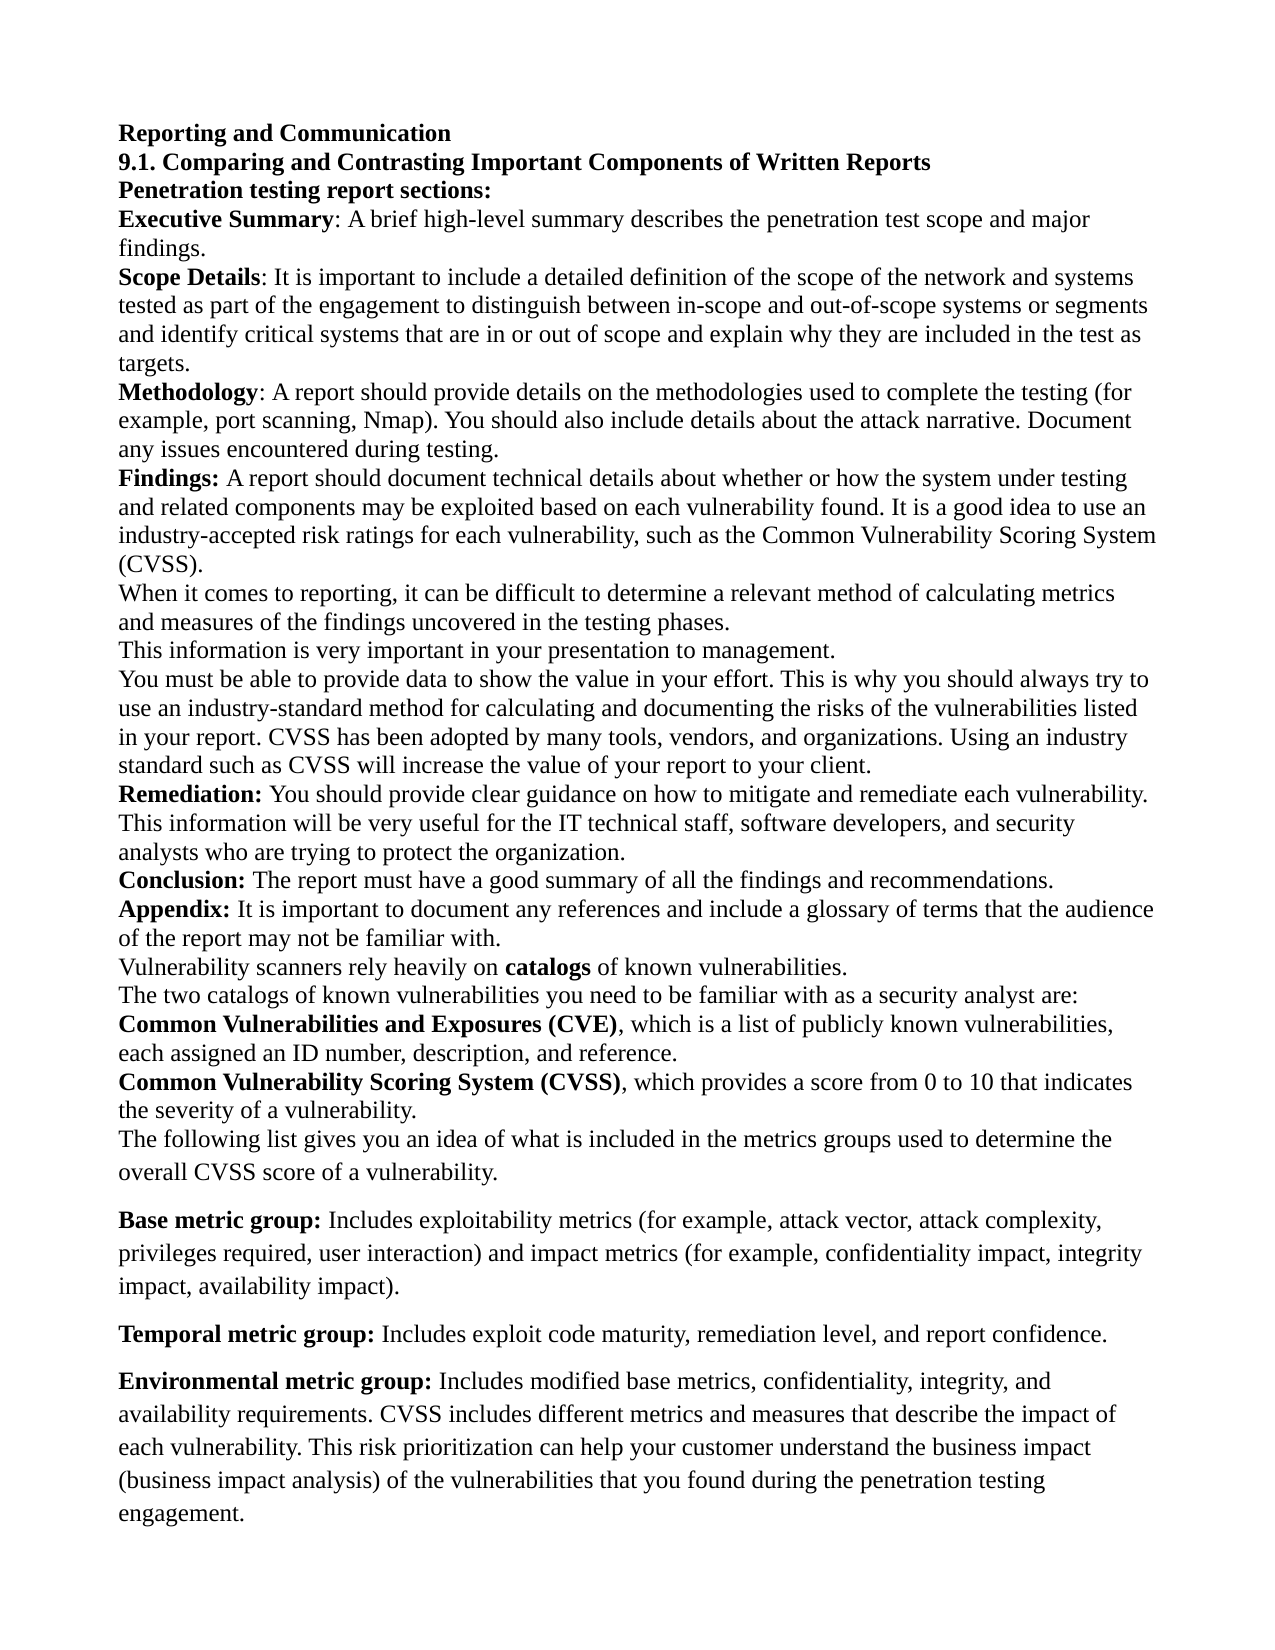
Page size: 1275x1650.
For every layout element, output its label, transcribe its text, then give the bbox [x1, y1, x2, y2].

text Scope Details: It is important to include a detailed definition of the scope of the network and systems tested as part of the engagement to distinguish between in-scope and out-of-scope systems or segments and identify critical systems that are in or out of scope and explain why they are included in the test as targets. [118, 262, 1157, 377]
text Remediation: You should provide clear guidance on how to mitigate and remediate each vulnerability. This information will be very useful for the IT technical staff, software developers, and security analysts who are trying to protect the organization. [118, 779, 1157, 866]
text Executive Summary: A brief high-level summary describes the penetration test scope and major findings. [118, 204, 1157, 262]
text When it comes to reporting, it can be difficult to determine a relevant method of calculating metrics and measures of the findings uncovered in the testing phases. [118, 578, 1157, 636]
text Common Vulnerability Scoring System (CVSS), which provides a score from 0 to 10 that indicates the severity of a vulnerability. [118, 1067, 1157, 1124]
text Temporal metric group: Includes exploit code maturity, remediation level, and report confidence. [118, 1319, 1157, 1347]
text Base metric group: Includes exploitability metrics (for example, attack vector, attack complexity, privileges required, user interaction) and impact metrics (for example, confidentiality impact, integrity impact, availability impact). [118, 1205, 1157, 1300]
text Reporting and Communication [118, 118, 1157, 147]
text The two catalogs of known vulnerabilities you need to be familiar with as a security analyst are: Common Vulnerabilities and Exposures (CVE), which is a list of publicly known vulnerabilities, each assigned an ID number, description, and reference. [118, 981, 1157, 1067]
text Conclusion: The report must have a good summary of all the findings and recommendations. [118, 866, 1157, 894]
text 9.1. Comparing and Contrasting Important Components of Written Reports [118, 147, 1157, 176]
text Environmental metric group: Includes modified base metrics, confidentiality, integrity, and availability requirements. CVSS includes different metrics and measures that describe the impact of each vulnerability. This risk prioritization can help your customer understand the business impact (business impact analysis) of the vulnerabilities that you found during the penetration testing engagement. [118, 1366, 1157, 1527]
text Penetration testing report sections: [118, 176, 1157, 204]
text You must be able to provide data to show the value in your effort. This is why you should always try to use an industry-standard method for calculating and documenting the risks of the vulnerabilities listed in your report. CVSS has been adopted by many tools, vendors, and organizations. Using an industry standard such as CVSS will increase the value of your report to your client. [118, 664, 1157, 779]
text Methodology: A report should provide details on the methodologies used to complete the testing (for example, port scanning, Nmap). You should also include details about the attack narrative. Document any issues encountered during testing. [118, 377, 1157, 463]
text Vulnerability scanners rely heavily on catalogs of known vulnerabilities. [118, 952, 1157, 981]
text This information is very important in your presentation to management. [118, 636, 1157, 664]
text The following list gives you an idea of what is included in the metrics groups used to determine the overall CVSS score of a vulnerability. [118, 1124, 1157, 1186]
text Findings: A report should document technical details about whether or how the system under testing and related components may be exploited based on each vulnerability found. It is a good idea to use an industry-accepted risk ratings for each vulnerability, such as the Common Vulnerability Scoring System (CVSS). [118, 463, 1157, 578]
text Appendix: It is important to document any references and include a glossary of terms that the audience of the report may not be familiar with. [118, 894, 1157, 952]
